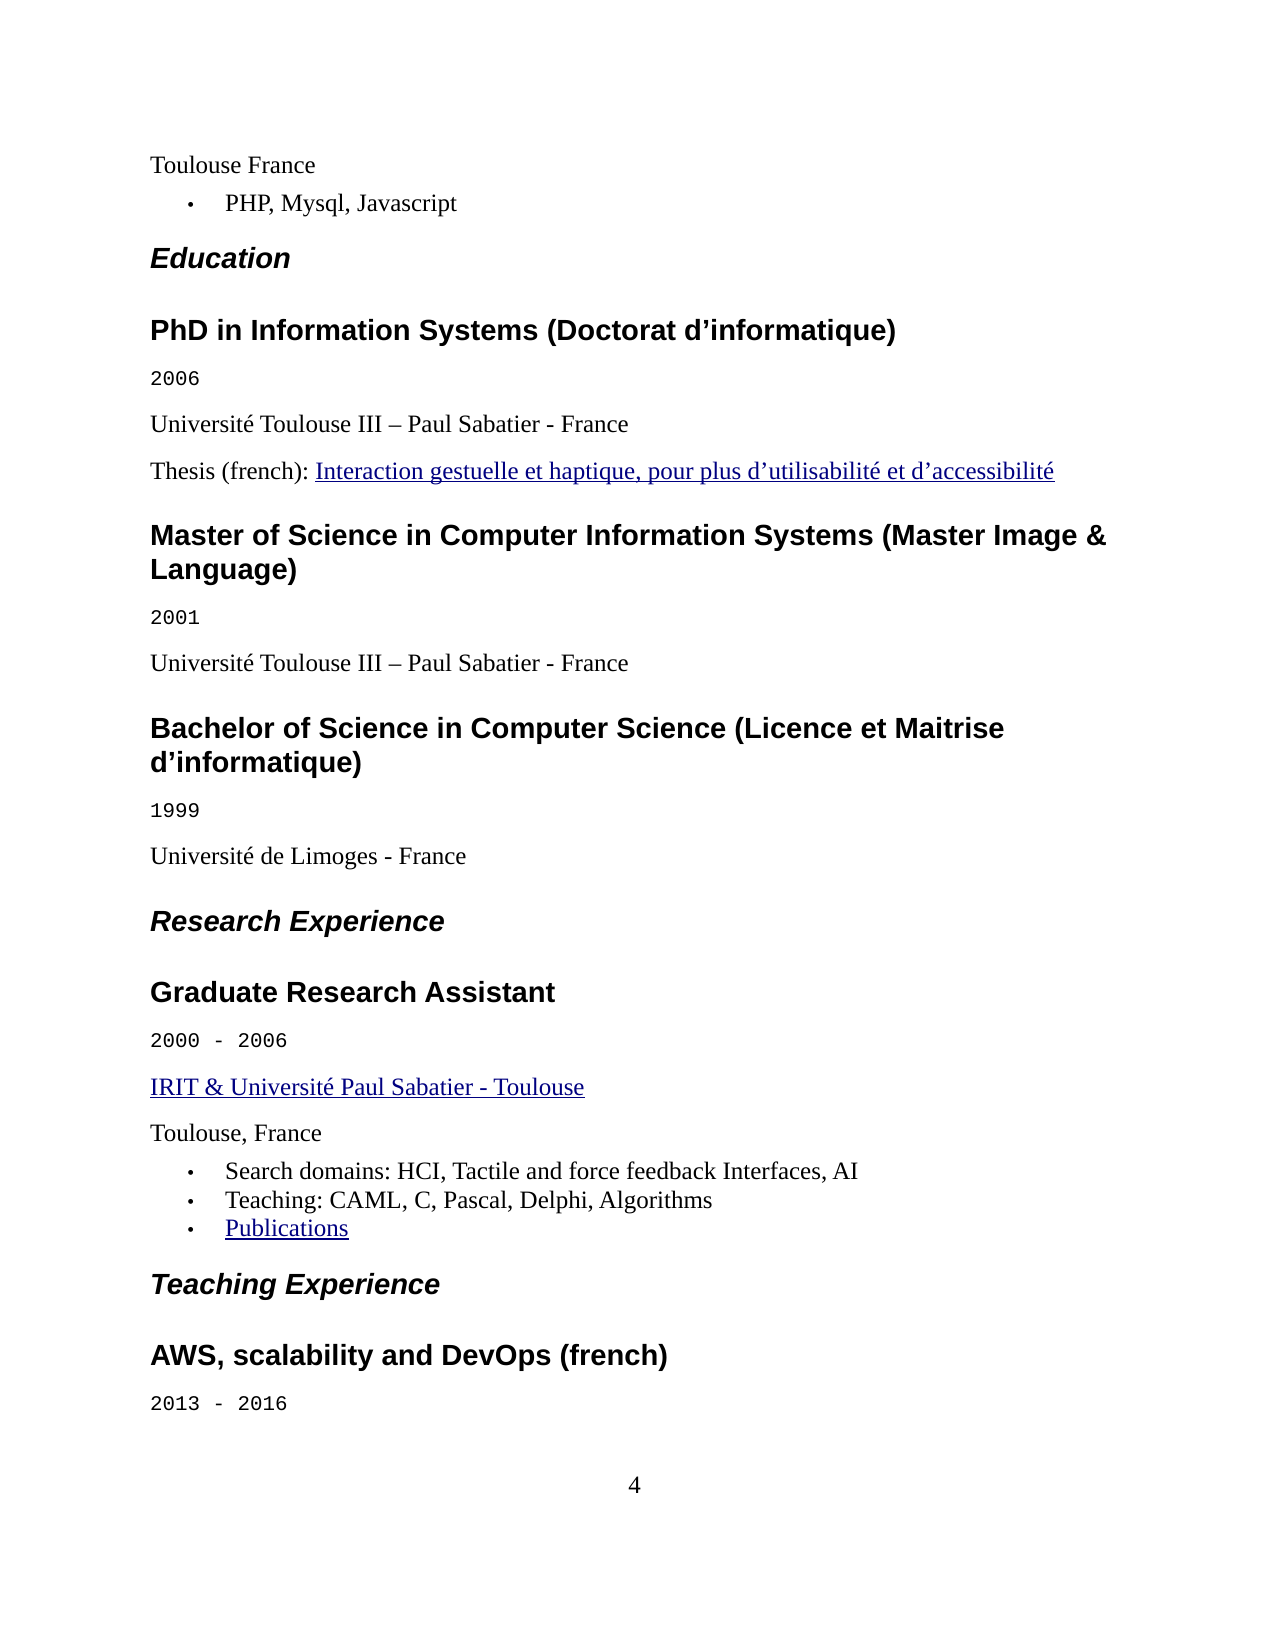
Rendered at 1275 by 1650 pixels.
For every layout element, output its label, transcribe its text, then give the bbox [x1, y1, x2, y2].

subtitle AWS, scalability and DevOps (french) [150, 1338, 1125, 1372]
text 1999 [150, 800, 1125, 823]
text 2001 [150, 607, 1125, 631]
text Université Toulouse III – Paul Sabatier - France [150, 648, 1125, 677]
text Université de Limoges - France [150, 841, 1125, 870]
list PHP, Mysql, Javascript [187, 188, 1125, 216]
subtitle Master of Science in Computer Information Systems (Master Image & Language) [150, 518, 1125, 586]
subtitle Teaching Experience [150, 1267, 1125, 1301]
subtitle Research Experience [150, 904, 1125, 938]
subtitle Education [150, 241, 1125, 275]
text 2006 [150, 367, 1125, 391]
subtitle Bachelor of Science in Computer Science (Licence et Maitrise d’informatique) [150, 711, 1125, 778]
list Search domains: HCI, Tactile and force feedback Interfaces, AI [187, 1156, 1125, 1185]
text Toulouse France [150, 150, 1125, 179]
text Thesis (french): Interaction gestuelle et haptique, pour plus d’utilisabilité et d’accessibilité [150, 456, 1125, 484]
text 2013 - 2016 [150, 1393, 1125, 1417]
text Toulouse, France [150, 1118, 1125, 1147]
text 2000 - 2006 [150, 1030, 1125, 1054]
list Teaching: CAML, C, Pascal, Delphi, Algorithms [187, 1185, 1125, 1213]
list Publications [187, 1213, 1125, 1242]
subtitle Graduate Research Assistant [150, 975, 1125, 1009]
subtitle PhD in Information Systems (Doctorat d’informatique) [150, 312, 1125, 346]
text Université Toulouse III – Paul Sabatier - France [150, 409, 1125, 438]
text IRIT & Université Paul Sabatier - Toulouse [150, 1072, 1125, 1100]
